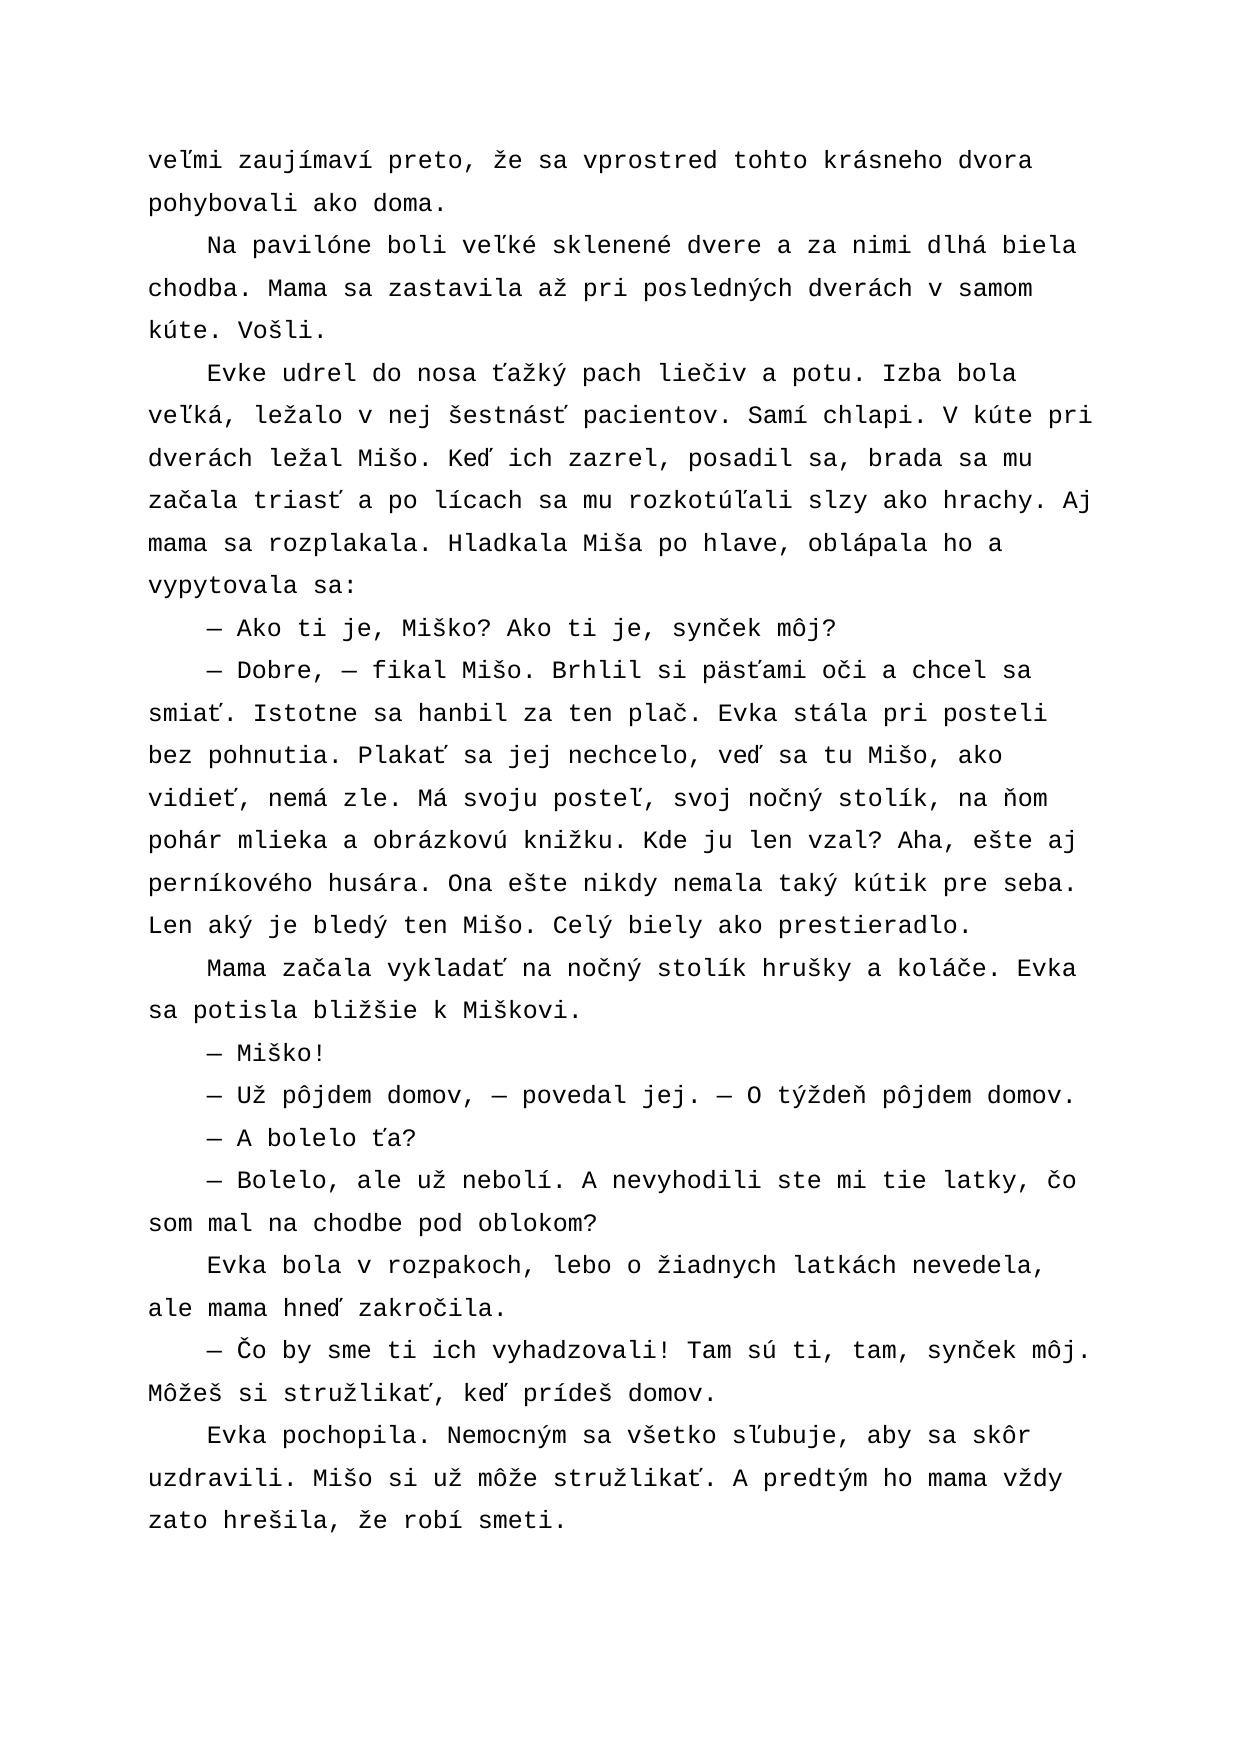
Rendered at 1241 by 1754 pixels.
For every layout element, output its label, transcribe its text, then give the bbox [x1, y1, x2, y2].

text — Dobre, — fikal Mišo. Brhlil si päsťami oči a chcel sa smiať. Istotne sa hanbil za ten plač. Evka stála pri posteli bez pohnutia. Plakať sa jej nechcelo, veď sa tu Mišo, ako vidieť, nemá zle. Má svoju posteľ, svoj nočný stolík, na ňom pohár mlieka a obrázkovú knižku. Kde ju len vzal? Aha, ešte aj perníkového husára. Ona ešte nikdy nemala taký kútik pre seba. Len aký je bledý ten Mišo. Celý biely ako prestieradlo. [148, 658, 1093, 941]
text Mama začala vykladať na nočný stolík hrušky a koláče. Evka sa potisla bližšie k Miškovi. [148, 955, 1093, 1026]
text — Miško! [148, 1040, 1093, 1068]
text — Bolelo, ale už nebolí. A nevyhodili ste mi tie latky, čo som mal na chodbe pod oblokom? [148, 1168, 1093, 1238]
text — Ako ti je, Miško? Ako ti je, synček môj? [148, 615, 1093, 643]
text Evka pochopila. Nemocným sa všetko sľubuje, aby sa skôr uzdravili. Mišo si už môže stružlikať. A predtým ho mama vždy zato hrešila, že robí smeti. [148, 1423, 1093, 1536]
text — Čo by sme ti ich vyhadzovali! Tam sú ti, tam, synček môj. Môžeš si stružlikať, keď prídeš domov. [148, 1338, 1093, 1408]
text — A bolelo ťa? [148, 1125, 1093, 1153]
text — Už pôjdem domov, — povedal jej. — O týždeň pôjdem domov. [148, 1083, 1093, 1111]
text Na pavilóne boli veľké sklenené dvere a za nimi dlhá biela chodba. Mama sa zastavila až pri posledných dverách v samom kúte. Vošli. [148, 233, 1093, 346]
text Evke udrel do nosa ťažký pach liečiv a potu. Izba bola veľká, ležalo v nej šestnásť pacientov. Samí chlapi. V kúte pri dverách ležal Mišo. Keď ich zazrel, posadil sa, brada sa mu začala triasť a po lícach sa mu rozkotúľali slzy ako hrachy. Aj mama sa rozplakala. Hladkala Miša po hlave, oblápala ho a vypytovala sa: [148, 360, 1093, 601]
text Evka bola v rozpakoch, lebo o žiadnych latkách nevedela, ale mama hneď zakročila. [148, 1253, 1093, 1323]
text veľmi zaujímaví preto, že sa vprostred tohto krásneho dvora pohybovali ako doma. [148, 148, 1093, 218]
